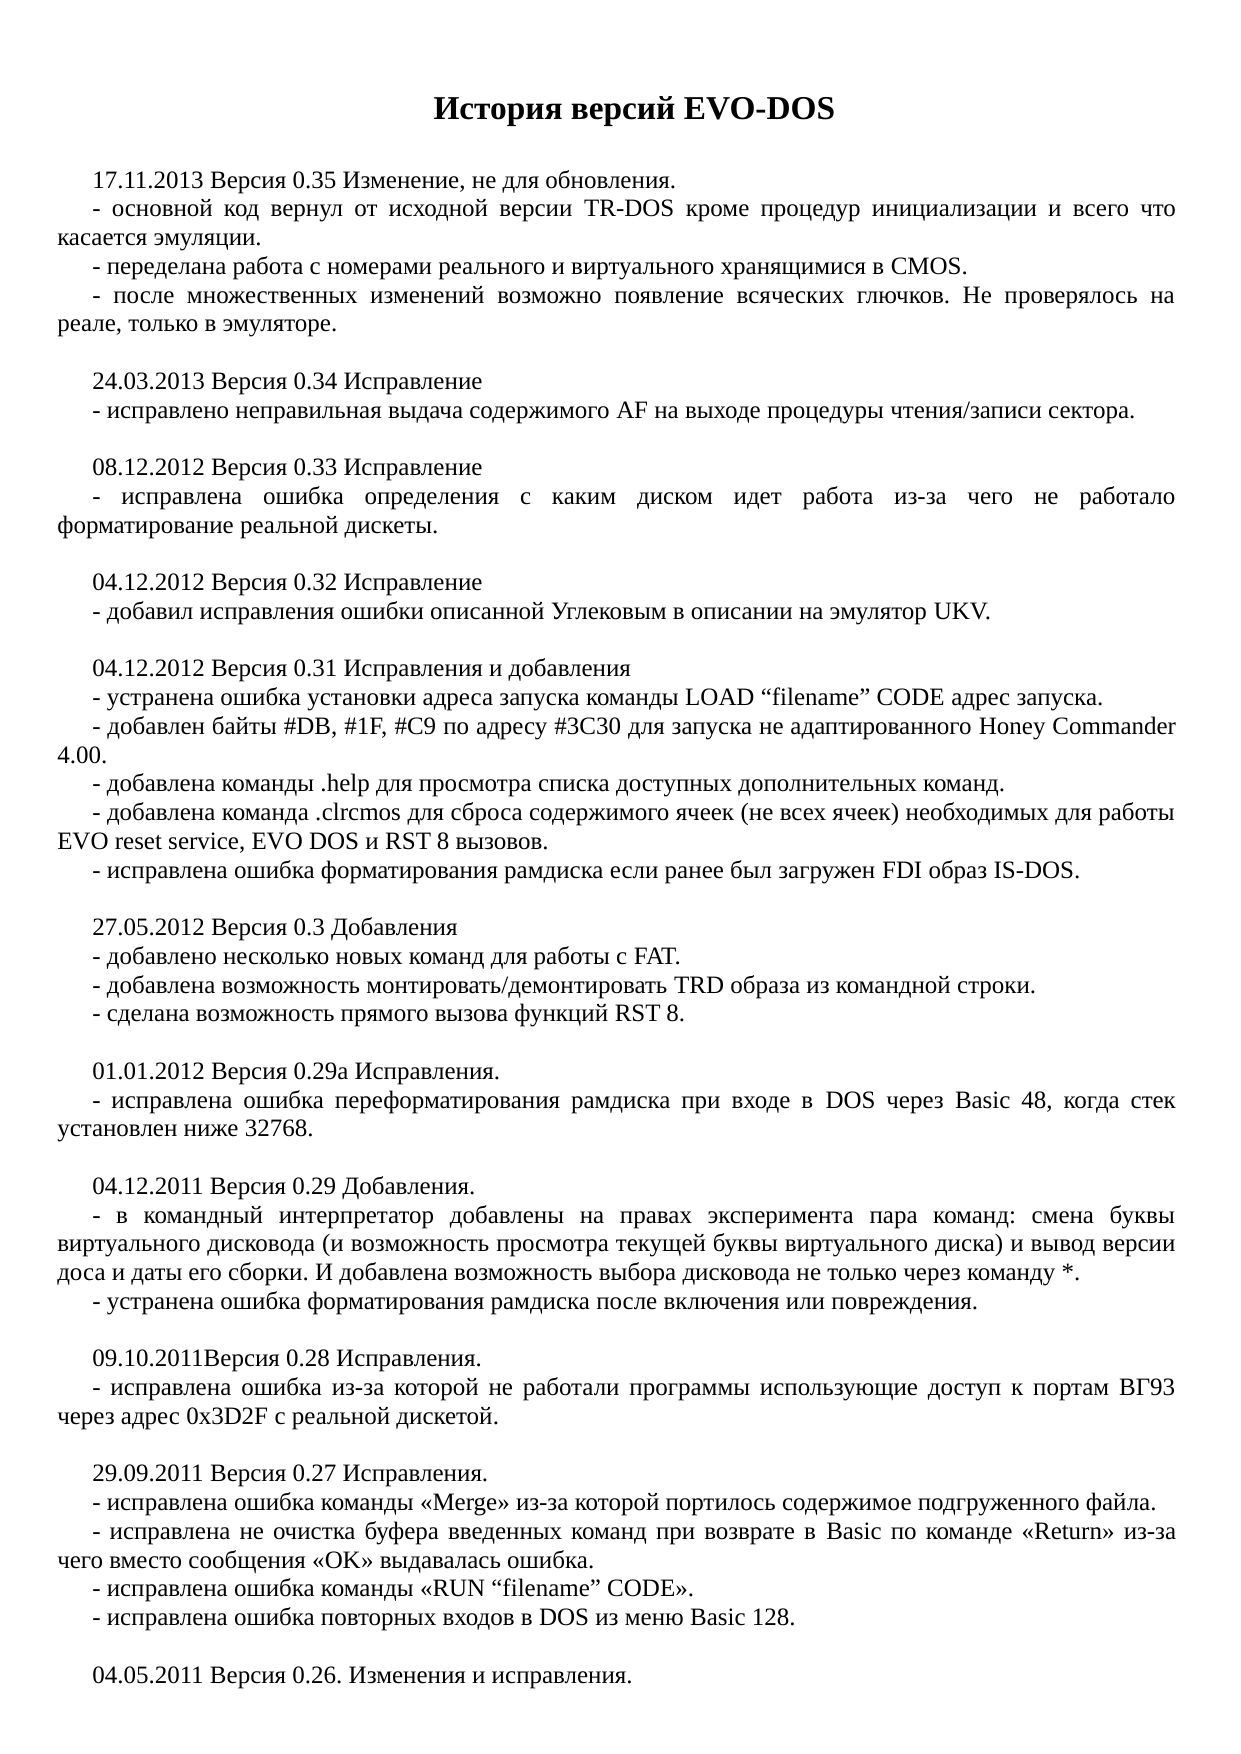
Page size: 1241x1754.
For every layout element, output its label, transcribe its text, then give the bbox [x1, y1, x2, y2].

text - основной код вернул от исходной версии TR-DOS кроме процедур инициализации и всего что касается эмуляции. [57, 193, 1176, 251]
text - исправлена не очистка буфера введенных команд при возврате в Basic по команде «Return» из-за чего вместо сообщения «OK» выдавалась ошибка. [57, 1516, 1176, 1573]
text - после множественных изменений возможно появление всяческих глючков. Не проверялось на реале, только в эмуляторе. [57, 280, 1176, 337]
text 09.10.2011Версия 0.28 Исправления. [57, 1343, 1176, 1372]
text 04.05.2011 Версия 0.26. Изменения и исправления. [57, 1660, 1176, 1688]
text - исправлена ошибка определения с каким диском идет работа из-за чего не работало форматирование реальной дискеты. [57, 481, 1176, 538]
text 04.12.2012 Версия 0.32 Исправление [57, 567, 1176, 596]
text - исправлена ошибка форматирования рамдиска если ранее был загружен FDI образ IS-DOS. [57, 855, 1176, 883]
text - добавлена команды .help для просмотра списка доступных дополнительных команд. [57, 768, 1176, 797]
text - устранена ошибка форматирования рамдиска после включения или повреждения. [57, 1286, 1176, 1315]
text - исправлена ошибка команды «Merge» из-за которой портилось содержимое подгруженного файла. [57, 1487, 1176, 1516]
text - исправлена ошибка из-за которой не работали программы использующие доступ к портам ВГ93 через адрес 0x3D2F с реальной дискетой. [57, 1372, 1176, 1430]
text 01.01.2012 Версия 0.29а Исправления. [57, 1056, 1176, 1085]
text - добавлена команда .clrcmos для сброса содержимого ячеек (не всех ячеек) необходимых для работы EVO reset service, EVO DOS и RST 8 вызовов. [57, 797, 1176, 855]
text - в командный интерпретатор добавлены на правах эксперимента пара команд: смена буквы виртуального дисковода (и возможность просмотра текущей буквы виртуального диска) и вывод версии доса и даты его сборки. И добавлена возможность выбора дисковода не только через команду *. [57, 1200, 1176, 1286]
text - добавлена возможность монтировать/демонтировать TRD образа из командной строки. [57, 970, 1176, 998]
text - добавлено несколько новых команд для работы с FAT. [57, 941, 1176, 970]
text 24.03.2013 Версия 0.34 Исправление [57, 366, 1176, 395]
text - сделана возможность прямого вызова функций RST 8. [57, 998, 1176, 1027]
text - добавлен байты #DB, #1F, #C9 по адресу #3C30 для запуска не адаптированного Honey Commander 4.00. [57, 711, 1176, 768]
text История версий EVO-DOS [57, 88, 1176, 126]
text 17.11.2013 Версия 0.35 Изменение, не для обновления. [57, 165, 1176, 193]
text - исправлена ошибка команды «RUN “filename” CODE». [57, 1573, 1176, 1602]
text 29.09.2011 Версия 0.27 Исправления. [57, 1458, 1176, 1487]
text - исправлено неправильная выдача содержимого AF на выходе процедуры чтения/записи сектора. [57, 395, 1176, 423]
text - исправлена ошибка повторных входов в DOS из меню Basic 128. [57, 1602, 1176, 1631]
text 08.12.2012 Версия 0.33 Исправление [57, 452, 1176, 481]
text 27.05.2012 Версия 0.3 Добавления [57, 912, 1176, 941]
text - устранена ошибка установки адреса запуска команды LOAD “filename” CODE адрес запуска. [57, 682, 1176, 711]
text 04.12.2012 Версия 0.31 Исправления и добавления [57, 653, 1176, 682]
text - исправлена ошибка переформатирования рамдиска при входе в DOS через Basic 48, когда стек установлен ниже 32768. [57, 1085, 1176, 1142]
text - переделана работа с номерами реального и виртуального хранящимися в CMOS. [57, 251, 1176, 280]
text 04.12.2011 Версия 0.29 Добавления. [57, 1171, 1176, 1200]
text - добавил исправления ошибки описанной Углековым в описании на эмулятор UKV. [57, 596, 1176, 625]
